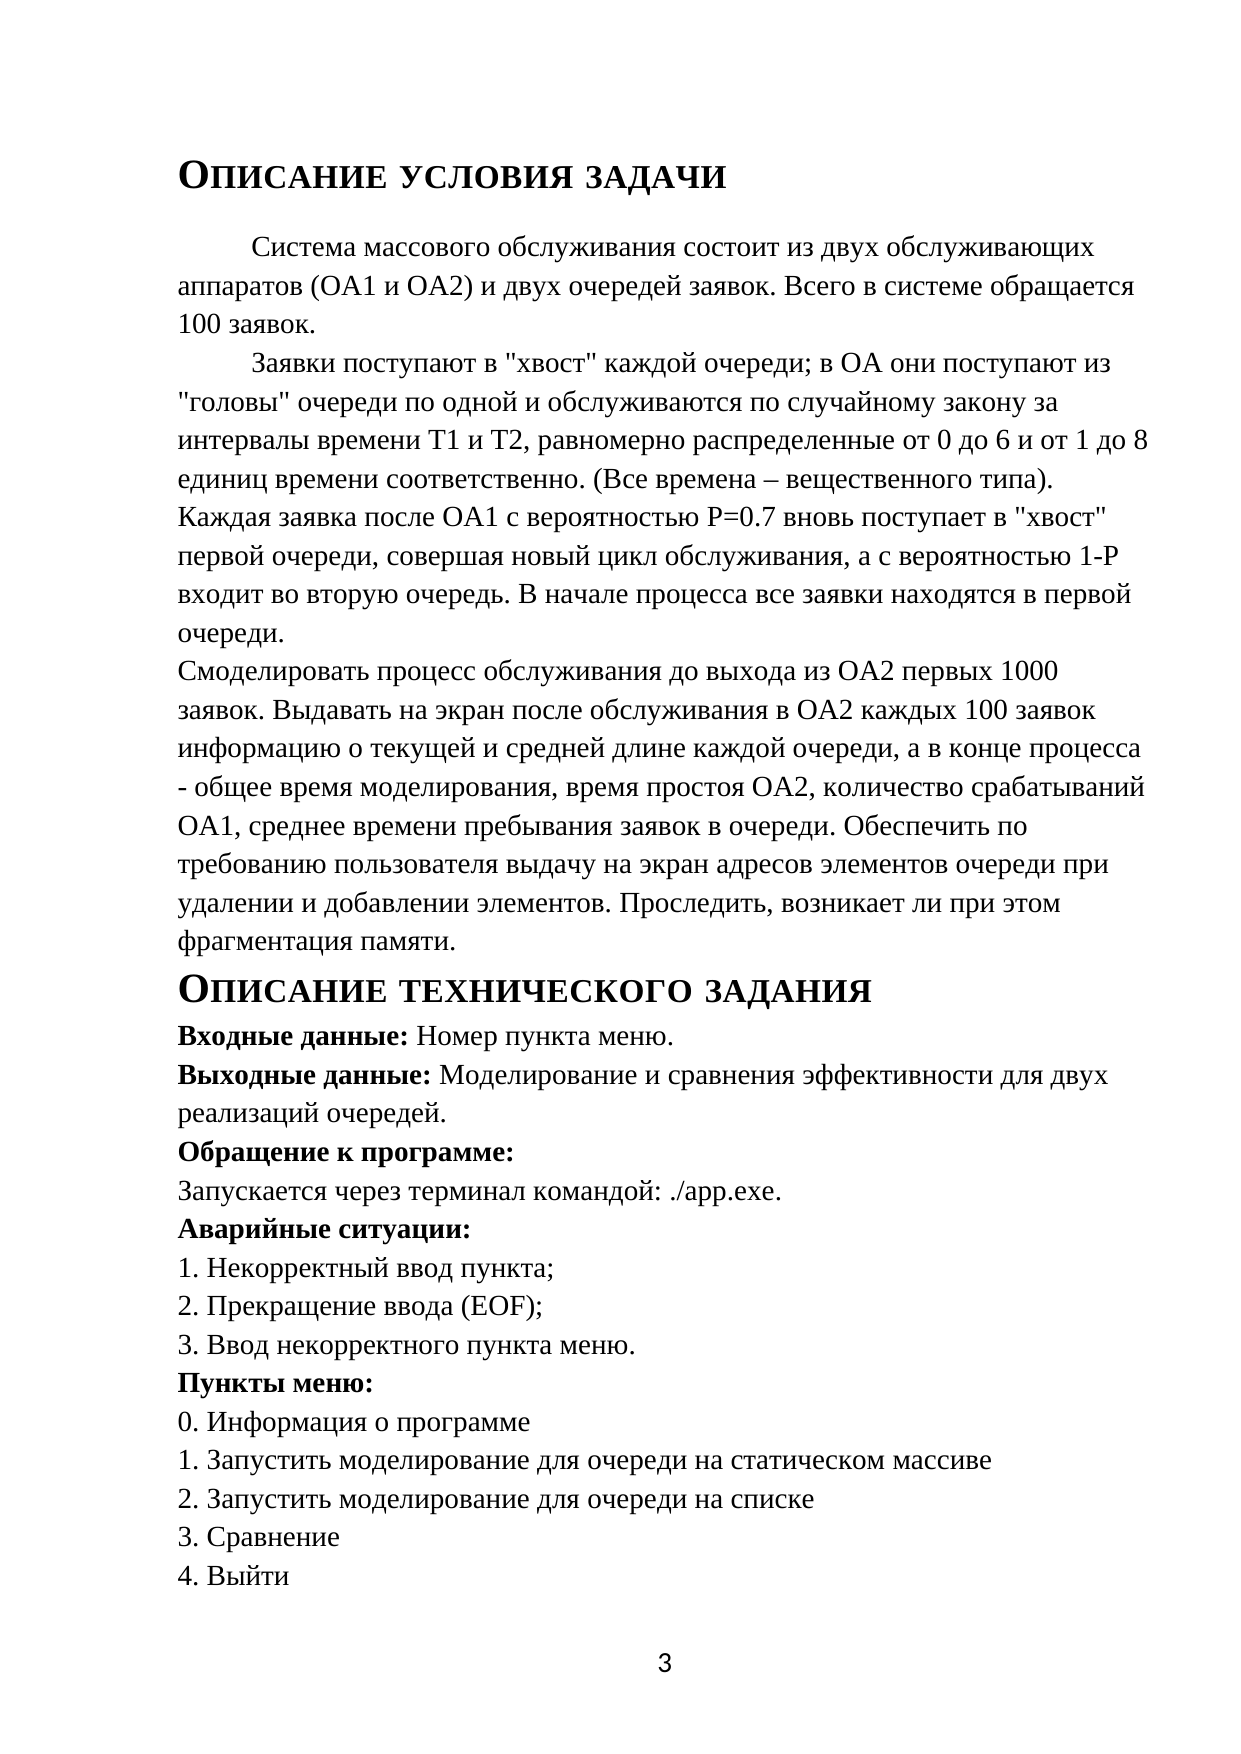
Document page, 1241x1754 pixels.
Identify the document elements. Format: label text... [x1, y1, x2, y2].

list Аварийные ситуации: [177, 1211, 1152, 1245]
subtitle Описание технического задания [177, 963, 1152, 1011]
list 3. Ввод некорректного пункта меню. [177, 1327, 1152, 1360]
list Выходные данные: Моделирование и сравнения эффективности для двух реализаций очередей. Обращение к программе: [177, 1057, 1152, 1168]
list Запускается через терминал командой: ./app.exe. [177, 1173, 1152, 1206]
list заявок. Выдавать на экран после обслуживания в ОА2 каждых 100 заявок информацию о текущей и средней длине каждой очереди, а в конце процесса - общее время моделирования, время простоя ОА2, количество срабатываний ОА1, среднее времени пребывания заявок в очереди. Обеспечить по требованию пользователя выдачу на экран адресов элементов очереди при удалении и добавлении элементов. Проследить, возникает ли при этом фрагментация памяти. [177, 692, 1152, 957]
list 1. Некорректный ввод пункта; [177, 1250, 1152, 1283]
list Пункты меню: [177, 1365, 1152, 1399]
list Заявки поступают в "хвост" каждой очереди; в ОА они поступают из "головы" очереди по одной и обслуживаются по случайному закону за интервалы времени Т1 и Т2, равномерно распределенные от 0 до 6 и от 1 до 8 единиц времени соответственно. (Все времена – вещественного типа). Каждая заявка после ОА1 c вероятностью Р=0.7 вновь поступает в "хвост" первой очереди, совершая новый цикл обслуживания, а с вероятностью 1-Р входит во вторую очередь. В начале процесса все заявки находятся в первой очереди. [177, 345, 1152, 648]
list 2. Прекращение ввода (EOF); [177, 1288, 1152, 1322]
list Смоделировать процесс обслуживания до выхода из ОА2 первых 1000 [177, 653, 1152, 687]
list Входные данные: Номер пункта меню. [177, 1018, 1152, 1052]
subtitle Описание условия задачи [177, 149, 1152, 197]
list 0. Информация о программе 1. Запустить моделирование для очереди на статическом массиве 2. Запустить моделирование для очереди на списке 3. Сравнение 4. Выйти [177, 1404, 1152, 1592]
list Система массового обслуживания состоит из двух обслуживающих аппаратов (ОА1 и ОА2) и двух очередей заявок. Всего в системе обращается 100 заявок. [177, 229, 1152, 340]
